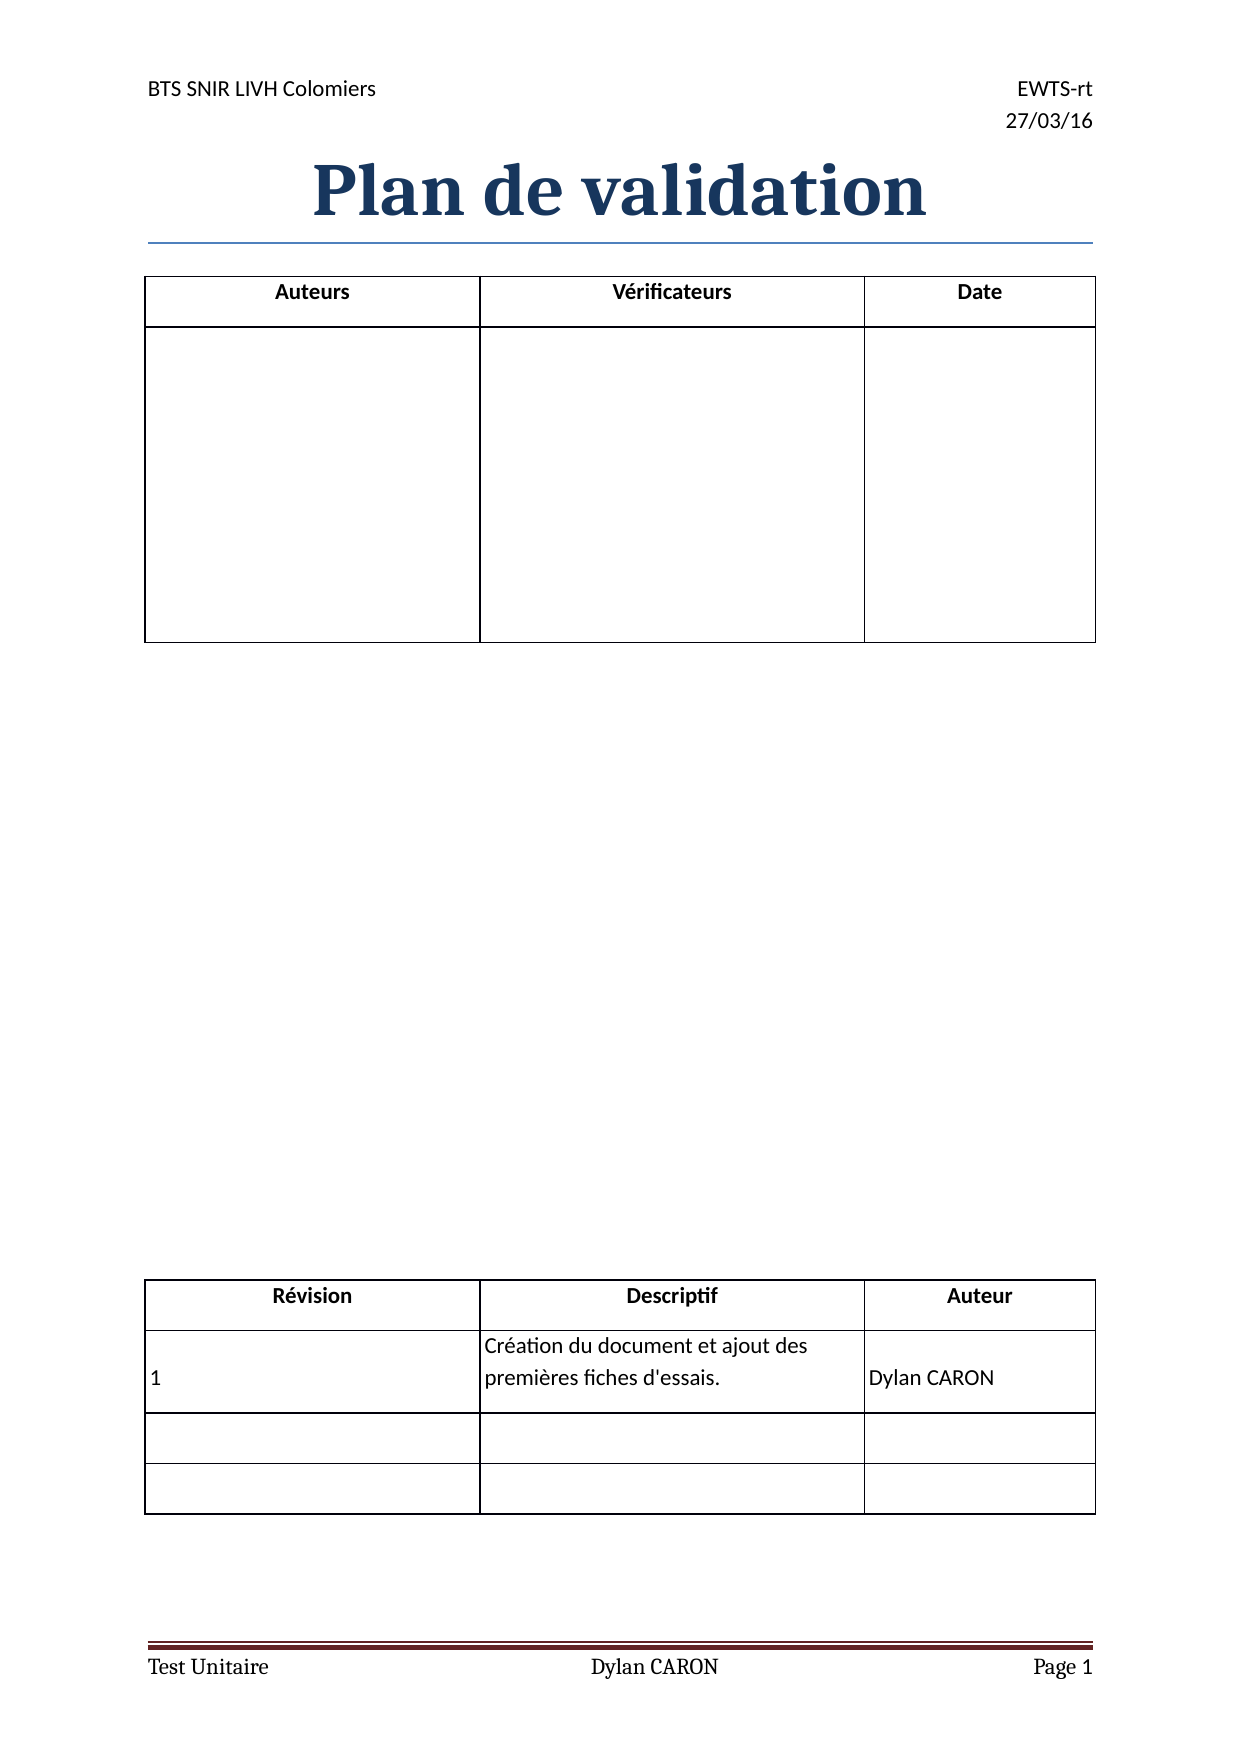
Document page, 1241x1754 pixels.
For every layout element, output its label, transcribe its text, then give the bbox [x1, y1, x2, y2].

table_cell 1 [146, 1331, 479, 1412]
table_cell [865, 1464, 1095, 1513]
table_header Révision [146, 1281, 479, 1330]
table_cell [865, 328, 1095, 641]
table_cell Création du document et ajout des premières fiches d'essais. [481, 1331, 864, 1412]
table_header Descriptif [481, 1281, 864, 1330]
table_cell [865, 1414, 1095, 1463]
table_header Date [865, 277, 1095, 326]
table_header Auteurs [146, 277, 479, 326]
table_cell Dylan CARON [865, 1331, 1095, 1412]
table_header Vérificateurs [481, 277, 864, 326]
title Plan de validation [148, 148, 1093, 242]
table_cell [481, 328, 864, 641]
table_cell [146, 328, 479, 641]
table_cell [146, 1464, 479, 1513]
table_cell [481, 1464, 864, 1513]
table_header Auteur [865, 1281, 1095, 1330]
table_cell [146, 1414, 479, 1463]
table_cell [481, 1414, 864, 1463]
